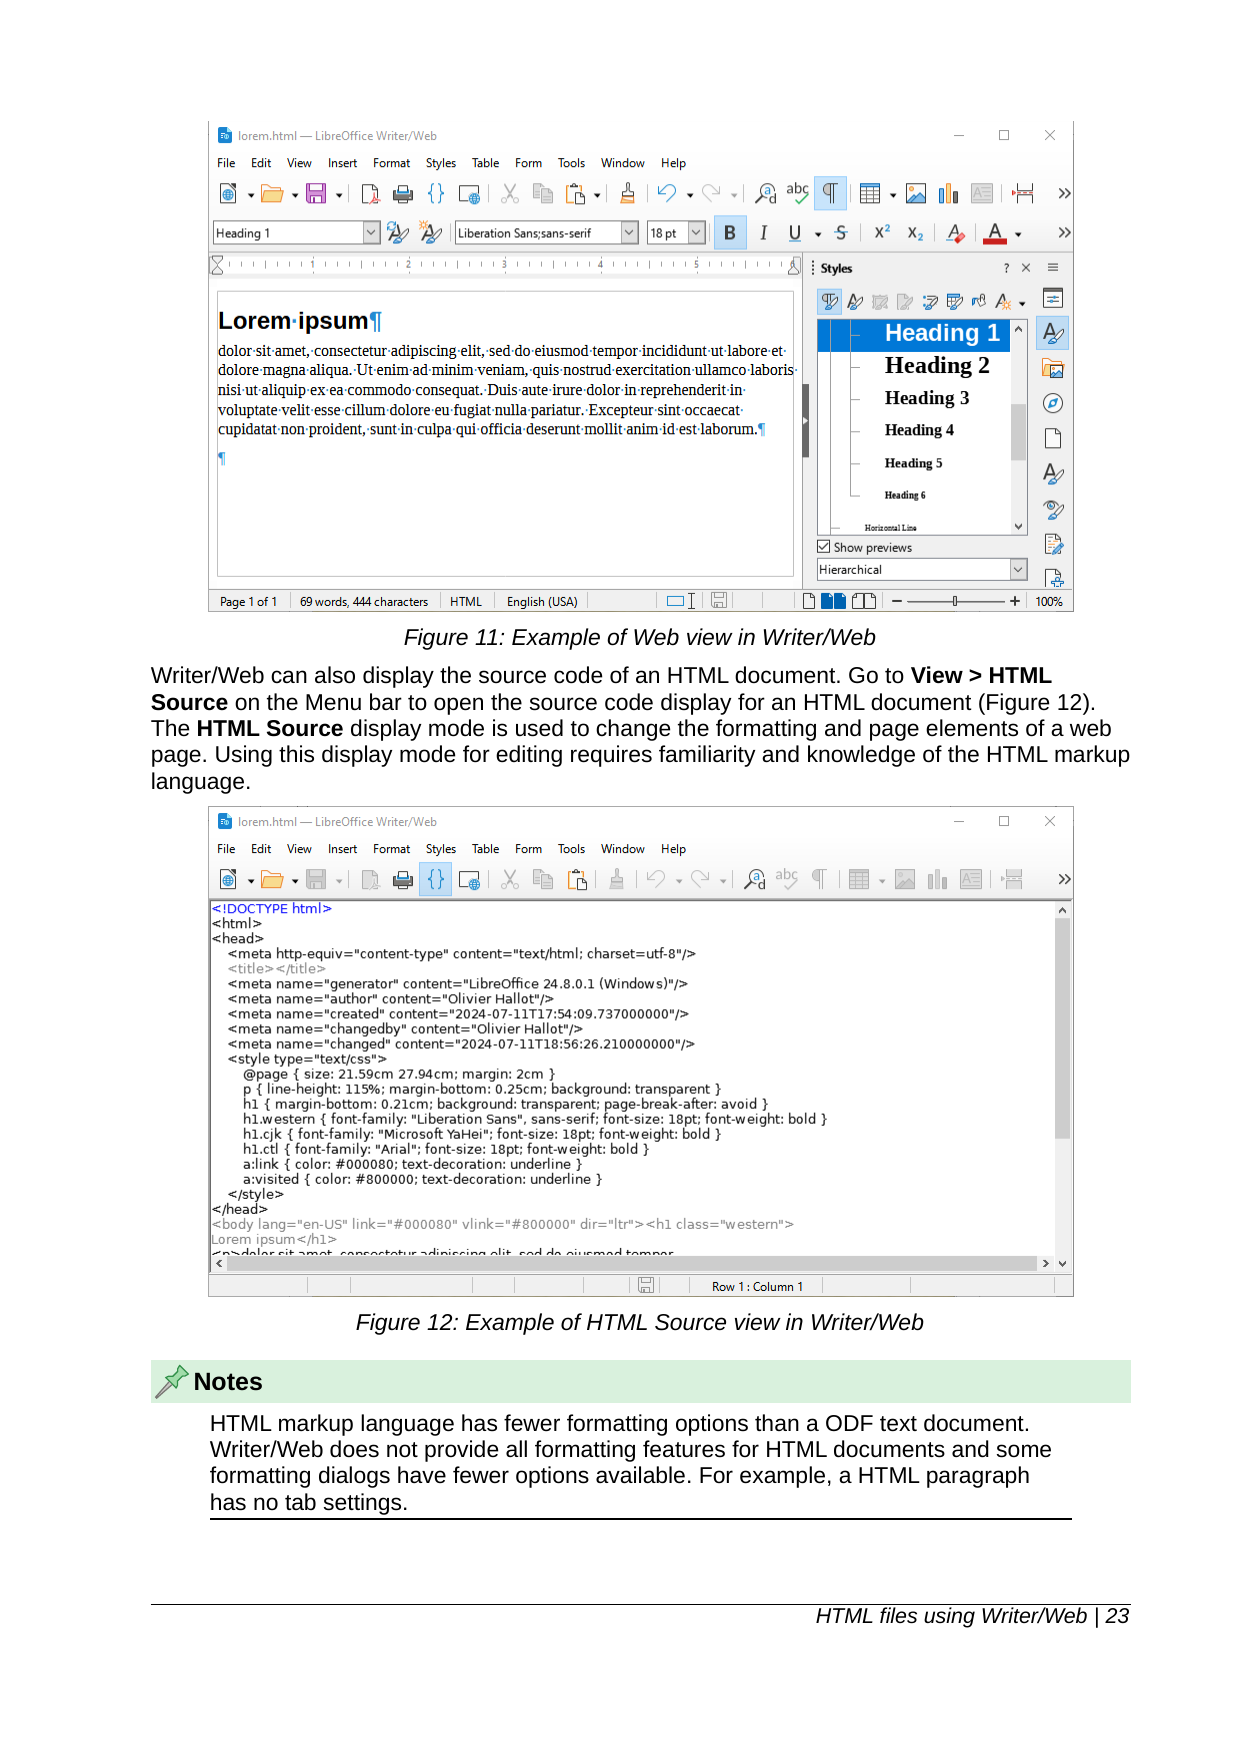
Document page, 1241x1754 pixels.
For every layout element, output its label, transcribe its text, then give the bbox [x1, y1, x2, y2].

text Figure 12: Example of HTML Source view in Writer/Web [208, 1309, 1074, 1336]
picture [208, 806, 1074, 1297]
text HTML markup language has fewer formatting options than a ODF text document. Writer/Web does not provide all formatting features for HTML documents and some formatting dialogs have fewer options available. For example, a HTML paragraph has no tab settings. [209, 1409, 1072, 1520]
subtitle Notes [151, 1360, 1131, 1403]
picture [208, 121, 1074, 612]
text Figure 11: Example of Web view in Writer/Web [208, 624, 1074, 650]
text Writer/Web can also display the source code of an HTML document. Go to View > HTML Source on the Menu bar to open the source code display for an HTML document (Figure 12). The HTML Source display mode is used to change the formatting and page elements of a web page. Using this display mode for editing requires familiarity and knowledge of the HTML markup language. [151, 662, 1131, 794]
